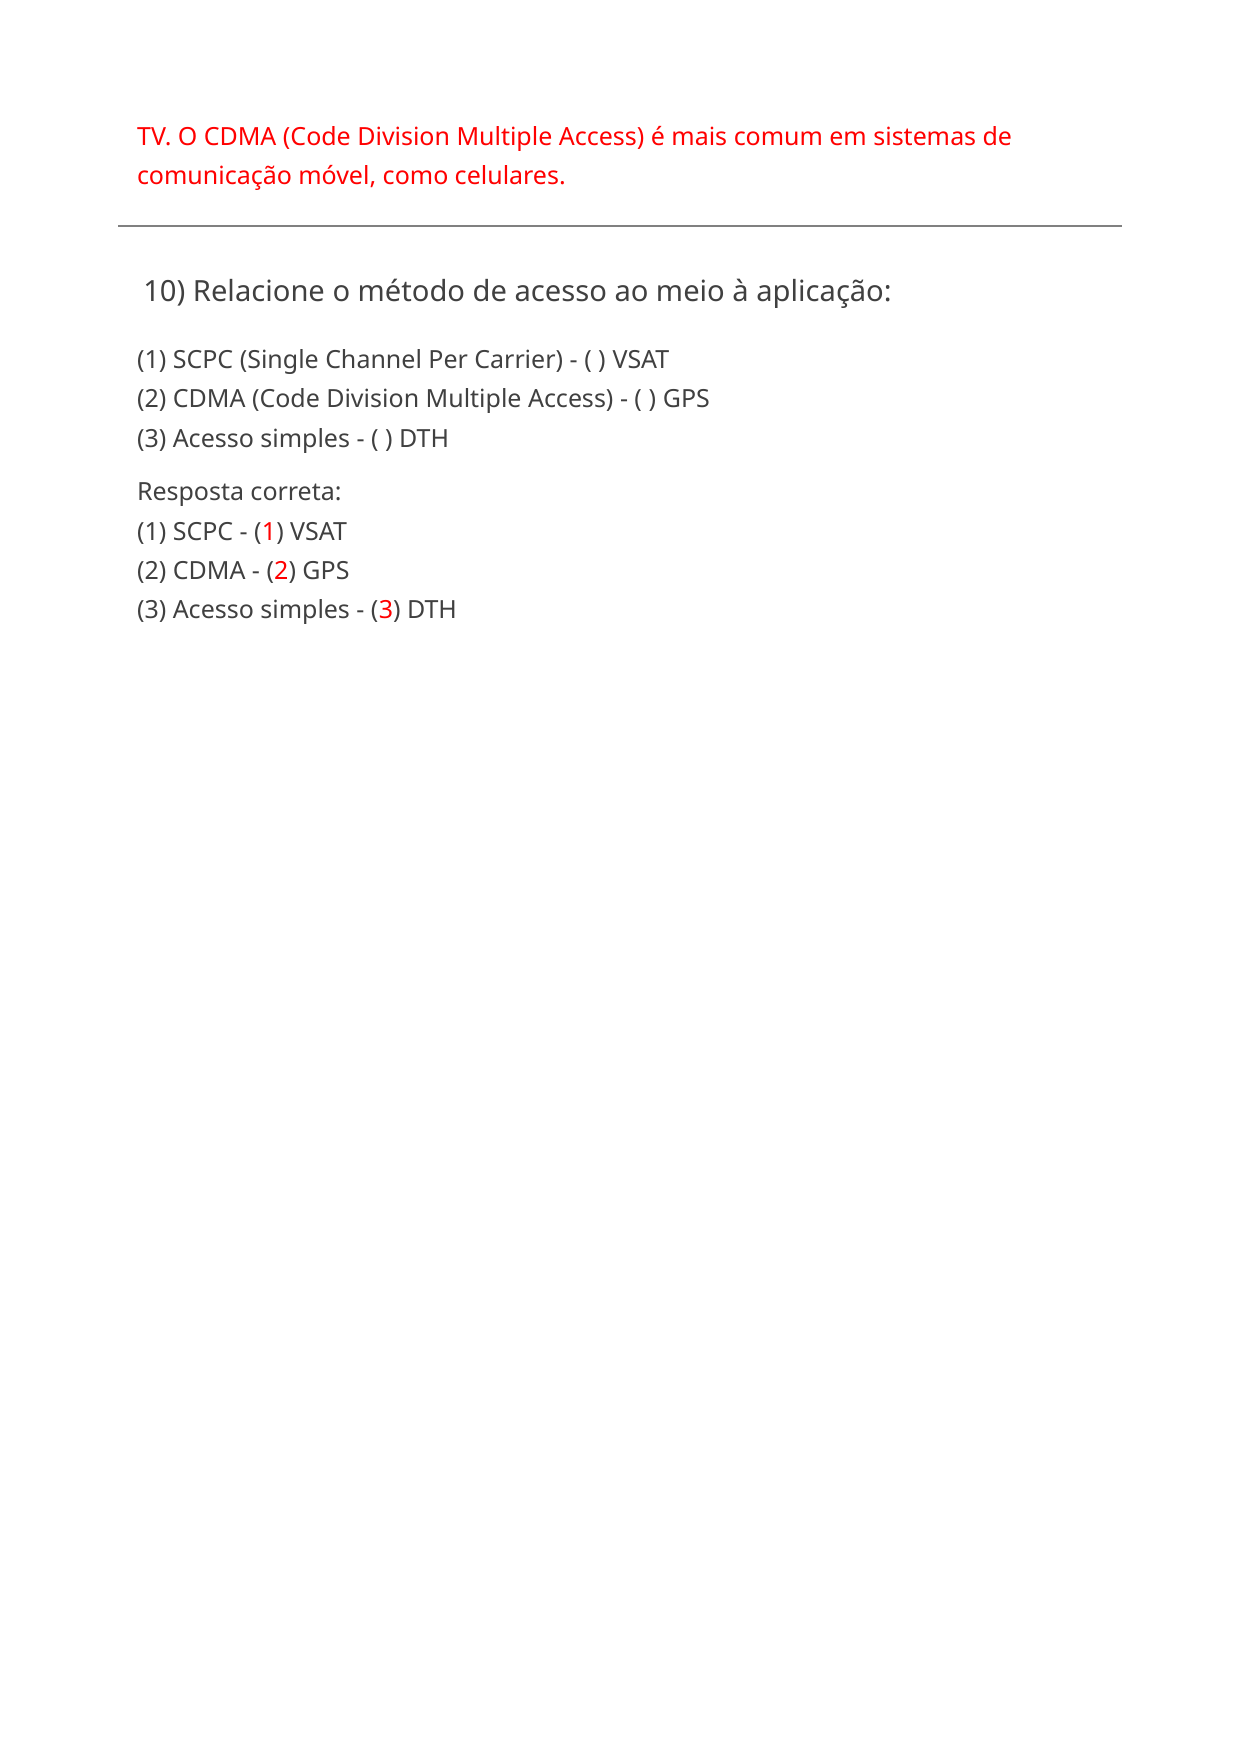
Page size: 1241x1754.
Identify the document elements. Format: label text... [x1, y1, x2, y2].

text TV. O CDMA (Code Division Multiple Access) é mais comum em sistemas de comunicação móvel, como celulares. [137, 118, 1122, 191]
text Resposta correta: (1) SCPC - (1) VSAT (2) CDMA - (2) GPS (3) Acesso simples - (3) DTH [137, 474, 1122, 626]
subtitle 10) Relacione o método de acesso ao meio à aplicação: [143, 270, 1122, 309]
text (1) SCPC (Single Channel Per Carrier) - ( ) VSAT (2) CDMA (Code Division Multiple Access) - ( ) GPS (3) Acesso simples - ( ) DTH [137, 342, 1122, 454]
